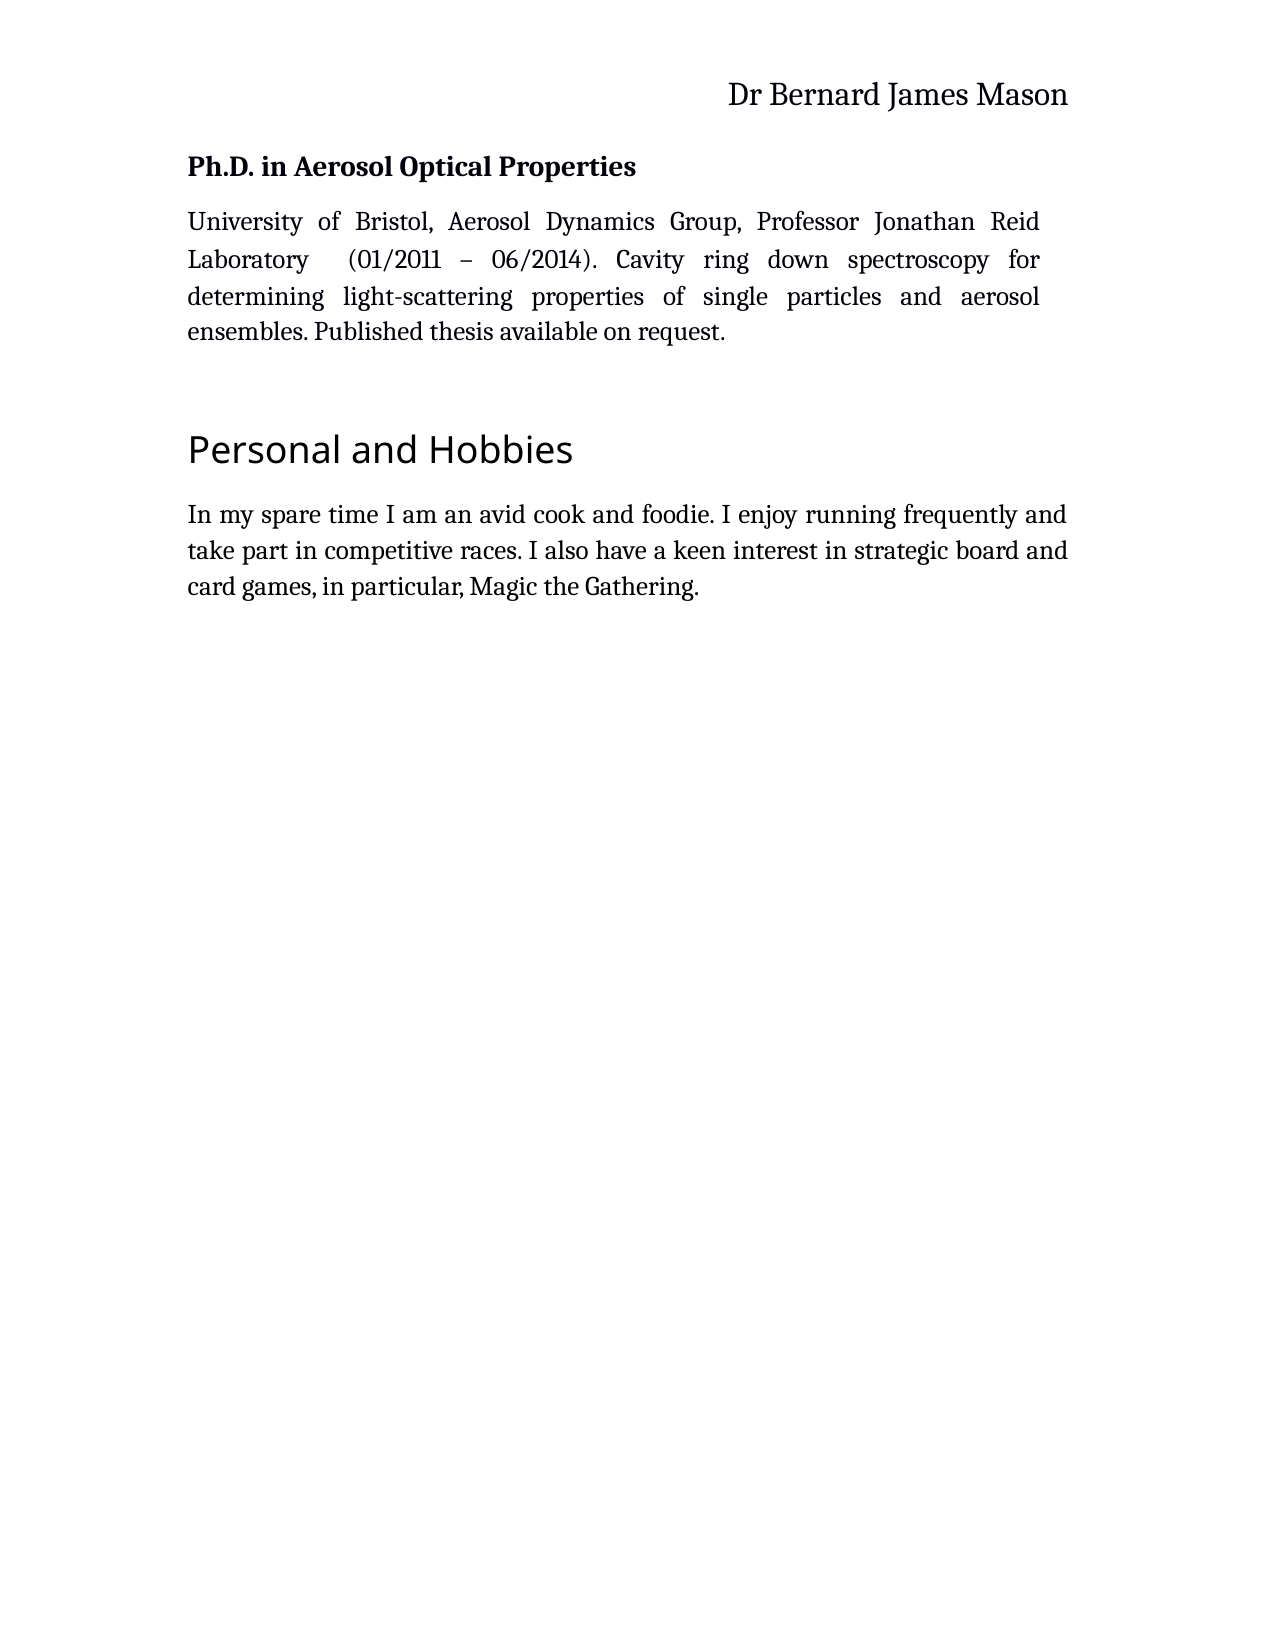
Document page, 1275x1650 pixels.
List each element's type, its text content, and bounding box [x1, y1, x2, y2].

text In my spare time I am an avid cook and foodie. I enjoy running frequently and take part in competitive races. I also have a keen interest in strategic board and card games, in particular, Magic the Gathering. [187, 499, 1069, 602]
text Personal and Hobbies [187, 423, 1069, 474]
text University of Bristol, Aerosol Dynamics Group, Professor Jonathan Reid Laboratory (01/2011 – 06/2014). Cavity ring down spectroscopy for determining light-scattering properties of single particles and aerosol ensembles. Published thesis available on request. [187, 206, 1041, 347]
text Ph.D. in Aerosol Optical Properties [187, 150, 1041, 183]
